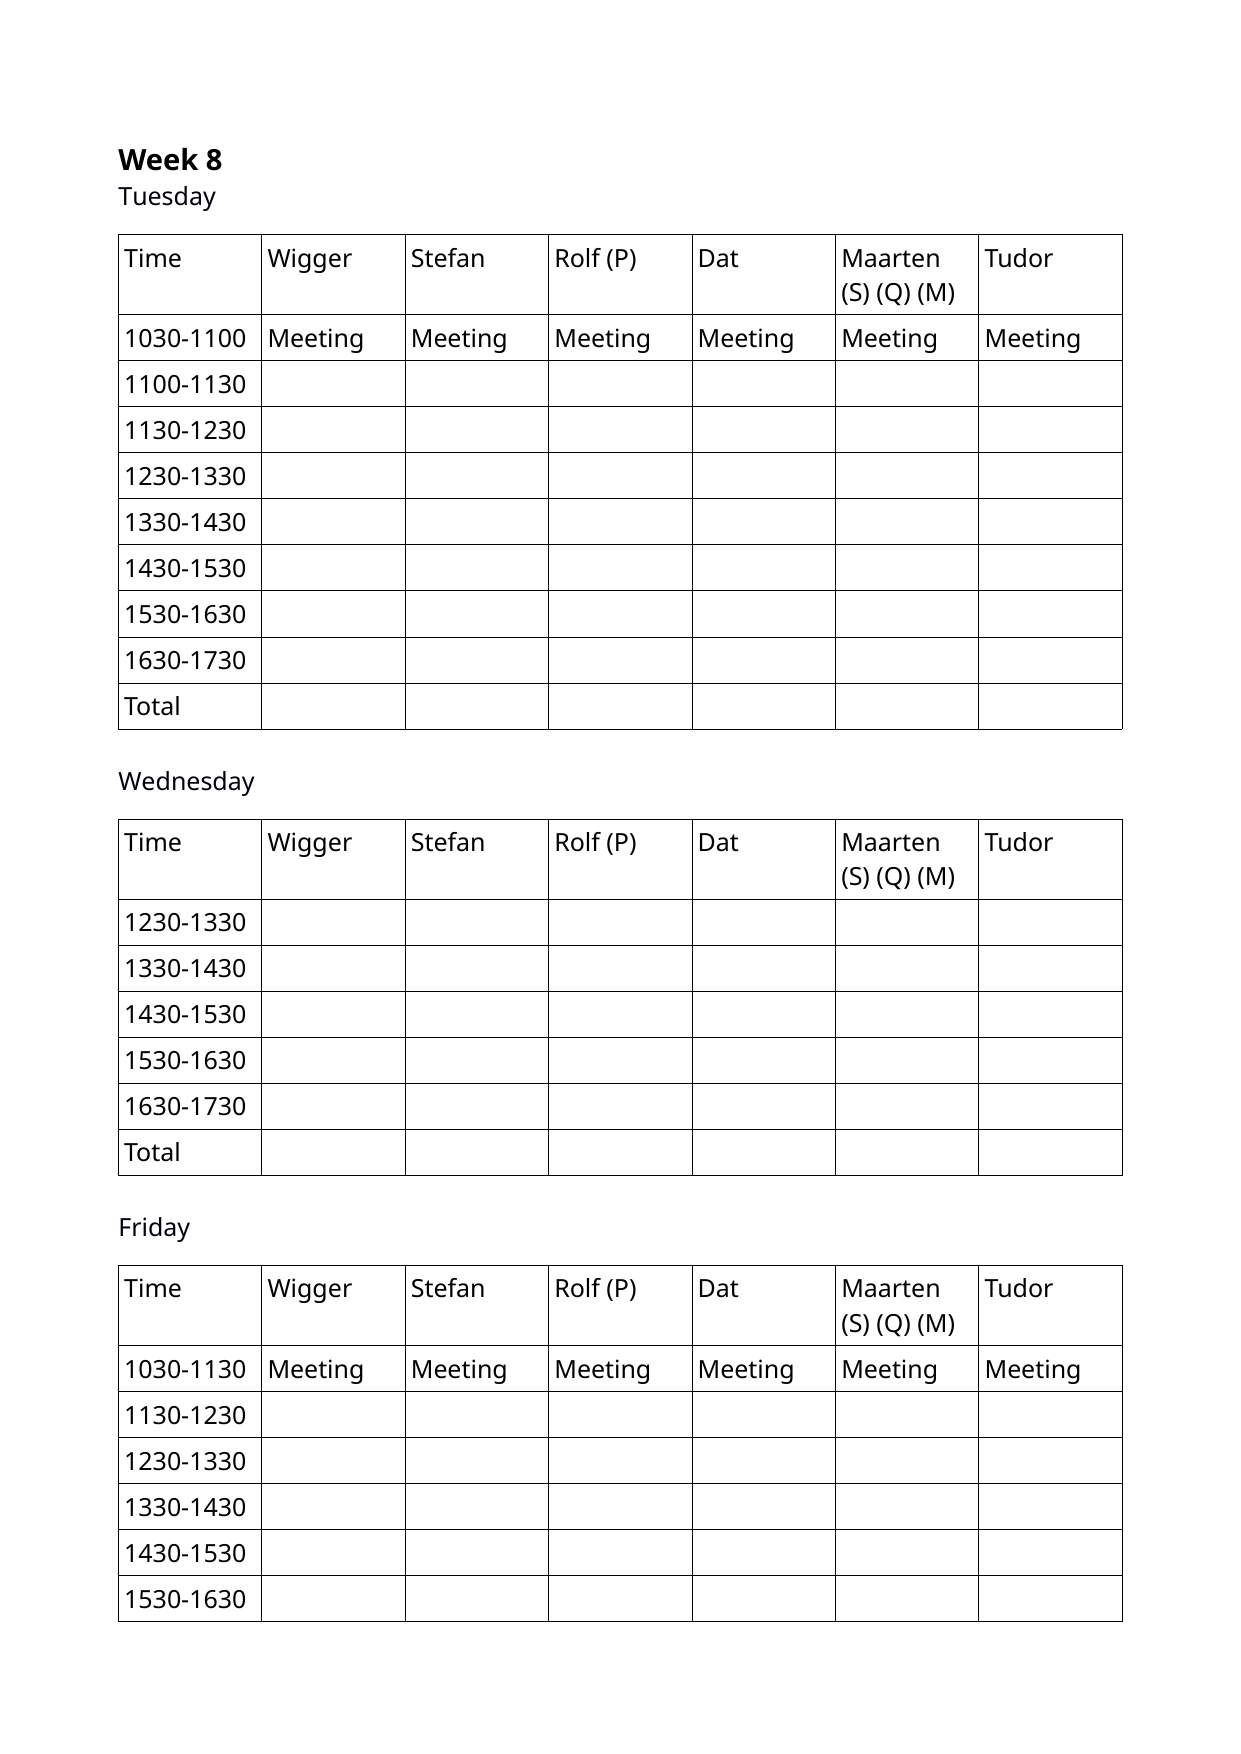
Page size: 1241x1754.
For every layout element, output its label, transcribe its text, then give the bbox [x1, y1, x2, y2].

table_header Rolf (P) [549, 820, 692, 899]
table_cell [693, 453, 835, 498]
table_cell [262, 1130, 405, 1175]
table_cell [979, 545, 1122, 590]
table_cell 1330-1430 [119, 946, 261, 991]
table_cell 1130-1230 [119, 407, 261, 452]
table_cell [836, 361, 978, 406]
table_cell [693, 946, 835, 991]
table_cell 1030-1130 [119, 1346, 261, 1391]
table_cell [979, 1438, 1122, 1483]
table_cell [406, 946, 548, 991]
table_cell [406, 1576, 548, 1621]
table_cell [549, 1392, 692, 1437]
text Wednesday [118, 763, 1122, 797]
table_cell [693, 684, 835, 728]
table_cell Total [119, 684, 261, 728]
table_cell [693, 1530, 835, 1575]
table_cell 1530-1630 [119, 1038, 261, 1083]
table_cell [406, 361, 548, 406]
table_cell [262, 1084, 405, 1129]
table_cell 1230-1330 [119, 900, 261, 945]
table_cell [262, 900, 405, 945]
table_cell Meeting [836, 315, 978, 360]
table_header Dat [693, 235, 835, 314]
table_cell [549, 684, 692, 728]
table_header Dat [693, 820, 835, 899]
table_cell [262, 1484, 405, 1529]
table_cell Meeting [979, 1346, 1122, 1391]
table_cell [262, 1392, 405, 1437]
table_cell [979, 900, 1122, 945]
table_cell [549, 499, 692, 544]
table_cell [836, 946, 978, 991]
table_cell [693, 591, 835, 636]
table_cell Meeting [549, 315, 692, 360]
table_cell [836, 545, 978, 590]
table_header Time [119, 235, 261, 314]
table_cell 1100-1130 [119, 361, 261, 406]
table_cell [262, 545, 405, 590]
table_cell [836, 1484, 978, 1529]
table_cell [406, 453, 548, 498]
table_header Tudor [979, 1266, 1122, 1345]
table_cell Meeting [549, 1346, 692, 1391]
table_cell [979, 946, 1122, 991]
table_cell [549, 453, 692, 498]
table_cell [979, 1084, 1122, 1129]
table_cell [262, 1038, 405, 1083]
table_cell [406, 407, 548, 452]
table_cell [979, 453, 1122, 498]
table_cell [693, 1130, 835, 1175]
table_cell [979, 684, 1122, 728]
table_cell [262, 499, 405, 544]
table_header Rolf (P) [549, 1266, 692, 1345]
table_cell [979, 1038, 1122, 1083]
table_cell Meeting [262, 315, 405, 360]
table_cell [262, 361, 405, 406]
table_cell [549, 1484, 692, 1529]
table_cell [836, 591, 978, 636]
table_cell [406, 1084, 548, 1129]
table_header Stefan [406, 235, 548, 314]
table_cell [262, 591, 405, 636]
table_cell 1630-1730 [119, 1084, 261, 1129]
table_cell [979, 361, 1122, 406]
table_cell Meeting [693, 1346, 835, 1391]
table_cell [693, 361, 835, 406]
table_cell [693, 1438, 835, 1483]
table_header Stefan [406, 820, 548, 899]
table_header Rolf (P) [549, 235, 692, 314]
table_cell Meeting [693, 315, 835, 360]
table_cell 1430-1530 [119, 545, 261, 590]
table_cell [836, 453, 978, 498]
table_header Tudor [979, 235, 1122, 314]
table_cell [979, 992, 1122, 1037]
table_cell Meeting [406, 1346, 548, 1391]
table_cell [693, 1038, 835, 1083]
table_cell [836, 407, 978, 452]
table_cell [693, 1484, 835, 1529]
table_cell [549, 992, 692, 1037]
table_cell [549, 946, 692, 991]
table_cell [406, 1484, 548, 1529]
table_cell [549, 1038, 692, 1083]
table_header Maarten (S) (Q) (M) [836, 820, 978, 899]
table_header Time [119, 1266, 261, 1345]
table_cell [549, 1130, 692, 1175]
table_cell [979, 407, 1122, 452]
table_cell [549, 545, 692, 590]
table_cell [549, 591, 692, 636]
table_cell [549, 1530, 692, 1575]
table_header Wigger [262, 820, 405, 899]
table_cell [406, 992, 548, 1037]
table_cell [836, 900, 978, 945]
table_cell [406, 1530, 548, 1575]
table_cell [549, 900, 692, 945]
table_cell 1530-1630 [119, 1576, 261, 1621]
table_cell [693, 638, 835, 682]
table_cell [836, 1392, 978, 1437]
table_cell [836, 992, 978, 1037]
table_cell [836, 499, 978, 544]
table_cell [406, 1130, 548, 1175]
table_cell [549, 1576, 692, 1621]
table_cell 1330-1430 [119, 1484, 261, 1529]
table_cell [549, 638, 692, 682]
table_cell Meeting [406, 315, 548, 360]
table_cell [262, 1576, 405, 1621]
table_cell [836, 638, 978, 682]
table_cell 1430-1530 [119, 1530, 261, 1575]
table_header Stefan [406, 1266, 548, 1345]
table_cell Total [119, 1130, 261, 1175]
table_header Maarten (S) (Q) (M) [836, 235, 978, 314]
table_cell [979, 1484, 1122, 1529]
table_cell 1330-1430 [119, 499, 261, 544]
table_cell [406, 545, 548, 590]
table_header Wigger [262, 235, 405, 314]
table_cell 1130-1230 [119, 1392, 261, 1437]
table_cell 1230-1330 [119, 1438, 261, 1483]
text Friday [118, 1209, 1122, 1243]
table_cell Meeting [262, 1346, 405, 1391]
table_cell [979, 499, 1122, 544]
table_cell [693, 992, 835, 1037]
table_cell [549, 1084, 692, 1129]
table_cell [406, 1438, 548, 1483]
table_cell [693, 407, 835, 452]
table_header Maarten (S) (Q) (M) [836, 1266, 978, 1345]
table_cell [979, 1576, 1122, 1621]
table_cell [979, 1530, 1122, 1575]
table_cell [693, 499, 835, 544]
table_cell [693, 1084, 835, 1129]
table_cell [979, 1392, 1122, 1437]
table_cell [262, 946, 405, 991]
table_cell [262, 992, 405, 1037]
table_cell [262, 407, 405, 452]
table_cell [836, 1130, 978, 1175]
table_cell Meeting [979, 315, 1122, 360]
table_cell [549, 407, 692, 452]
table_cell [693, 1576, 835, 1621]
table_cell [836, 1530, 978, 1575]
table_cell [406, 900, 548, 945]
table_cell [262, 453, 405, 498]
table_cell [836, 1084, 978, 1129]
table_cell [406, 591, 548, 636]
table_cell 1430-1530 [119, 992, 261, 1037]
table_header Dat [693, 1266, 835, 1345]
table_cell [406, 499, 548, 544]
table_cell [836, 1438, 978, 1483]
table_cell [693, 900, 835, 945]
table_cell [262, 638, 405, 682]
table_cell Meeting [836, 1346, 978, 1391]
table_cell [693, 545, 835, 590]
table_cell [262, 1530, 405, 1575]
text Tuesday [118, 179, 1122, 213]
table_header Time [119, 820, 261, 899]
table_cell [406, 1392, 548, 1437]
table_cell [262, 1438, 405, 1483]
table_cell 1530-1630 [119, 591, 261, 636]
table_cell [836, 1038, 978, 1083]
table_cell [979, 591, 1122, 636]
table_cell [406, 684, 548, 728]
table_cell [693, 1392, 835, 1437]
table_header Wigger [262, 1266, 405, 1345]
table_cell 1630-1730 [119, 638, 261, 682]
table_cell [549, 1438, 692, 1483]
table_cell [262, 684, 405, 728]
table_cell [836, 1576, 978, 1621]
table_cell [549, 361, 692, 406]
table_cell [406, 1038, 548, 1083]
table_cell [979, 638, 1122, 682]
table_cell 1030-1100 [119, 315, 261, 360]
subtitle Week 8 [118, 139, 1122, 179]
table_header Tudor [979, 820, 1122, 899]
table_cell 1230-1330 [119, 453, 261, 498]
table_cell [406, 638, 548, 682]
table_cell [979, 1130, 1122, 1175]
table_cell [836, 684, 978, 728]
